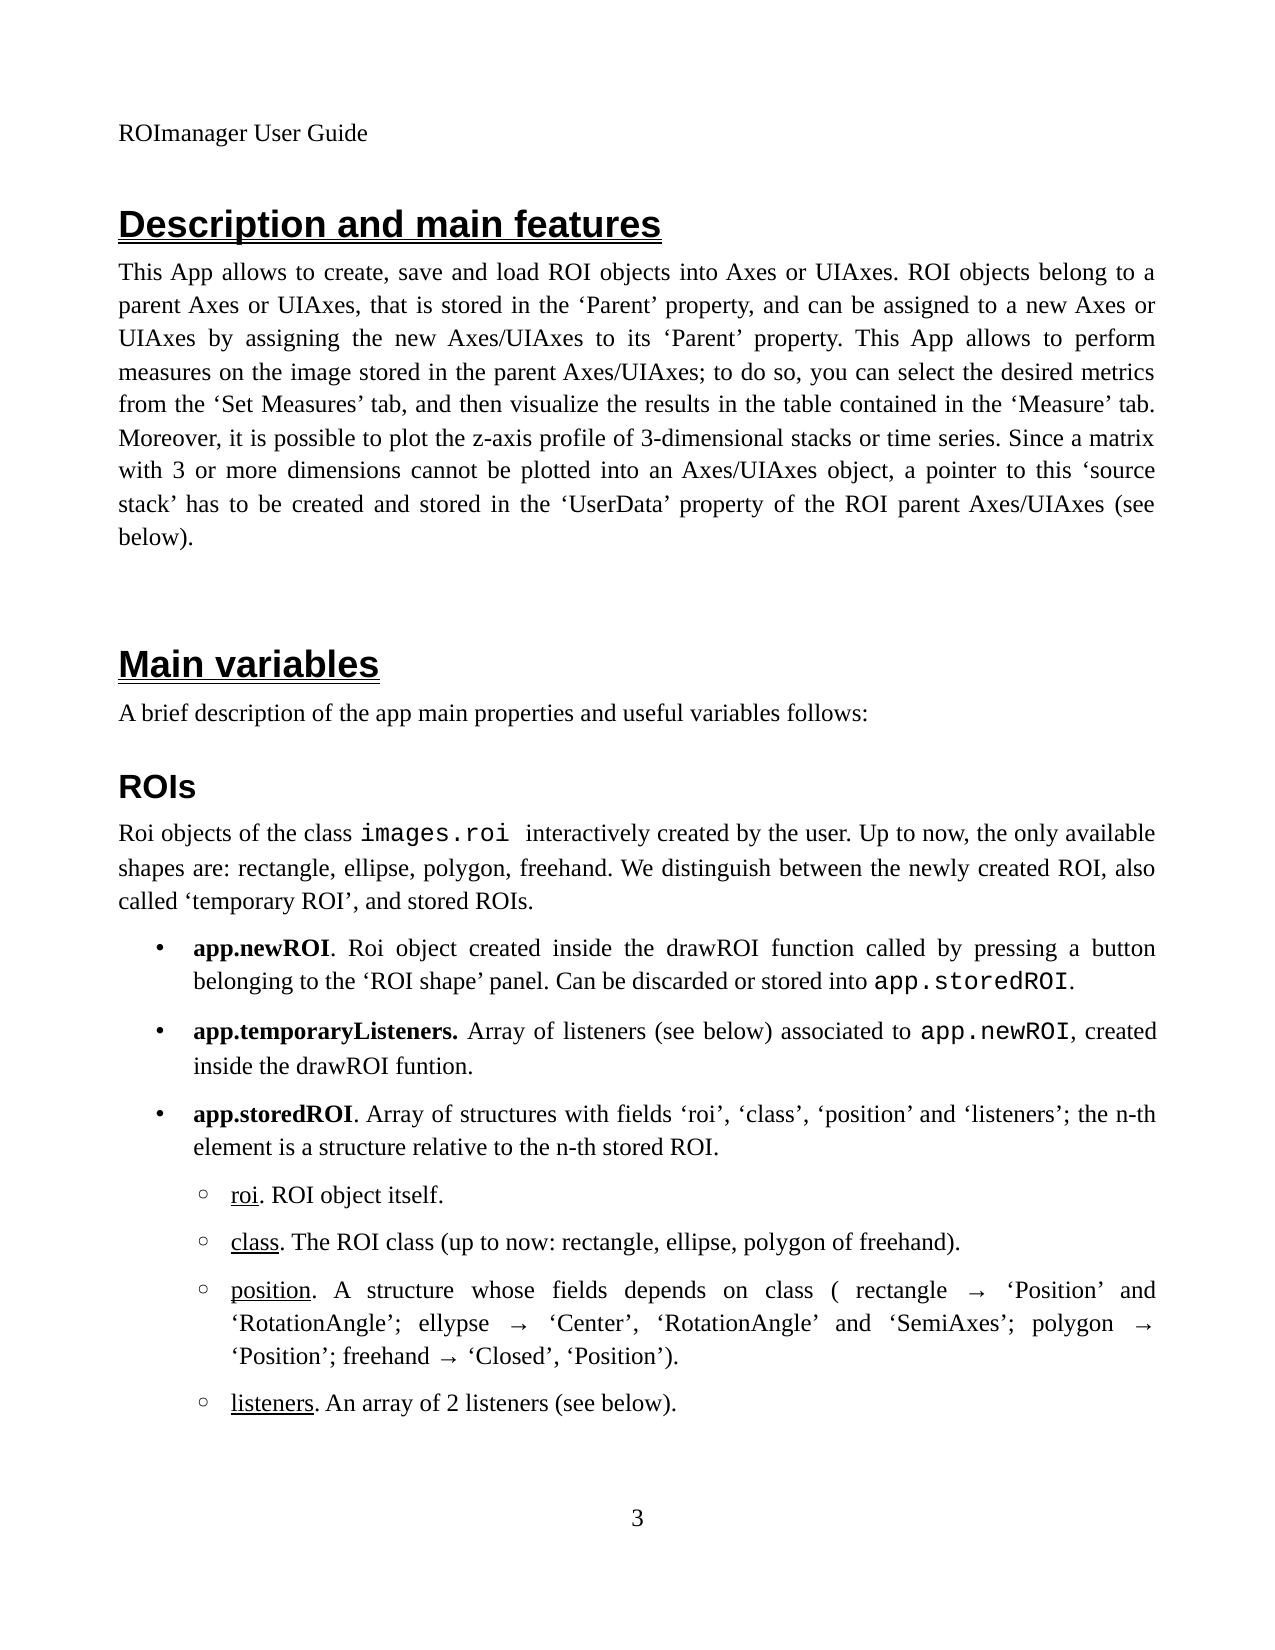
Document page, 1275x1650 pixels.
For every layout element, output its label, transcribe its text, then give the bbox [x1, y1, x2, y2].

list class. The ROI class (up to now: rectangle, ellipse, polygon of freehand). [193, 1227, 1157, 1256]
text Roi objects of the class images.roi interactively created by the user. Up to now, the only available shapes are: rectangle, ellipse, polygon, freehand. We distinguish between the newly created ROI, also called ‘temporary ROI’, and stored ROIs. [118, 818, 1157, 914]
list app.temporaryListeners. Array of listeners (see below) associated to app.newROI, created inside the drawROI funtion. [156, 1016, 1157, 1080]
list app.storedROI. Array of structures with fields ‘roi’, ‘class’, ‘position’ and ‘listeners’; the n-th element is a structure relative to the n-th stored ROI. [156, 1099, 1157, 1161]
list position. A structure whose fields depends on class ( rectangle → ‘Position’ and ‘RotationAngle’; ellypse → ‘Center’, ‘RotationAngle’ and ‘SemiAxes’; polygon → ‘Position’; freehand → ‘Closed’, ‘Position’). [193, 1275, 1157, 1370]
list roi. ROI object itself. [193, 1180, 1157, 1208]
subtitle Main variables [118, 642, 1157, 686]
text A brief description of the app main properties and useful variables follows: [118, 698, 1157, 727]
list listeners. An array of 2 listeners (see below). [193, 1388, 1157, 1417]
subtitle Description and main features [118, 201, 1157, 245]
list app.newROI. Roi object created inside the drawROI function called by pressing a button belonging to the ‘ROI shape’ panel. Can be discarded or stored into app.storedROI. [156, 933, 1157, 997]
subtitle ROIs [118, 766, 1157, 805]
text This App allows to create, save and load ROI objects into Axes or UIAxes. ROI objects belong to a parent Axes or UIAxes, that is stored in the ‘Parent’ property, and can be assigned to a new Axes or UIAxes by assigning the new Axes/UIAxes to its ‘Parent’ property. This App allows to perform measures on the image stored in the parent Axes/UIAxes; to do so, you can select the desired metrics from the ‘Set Measures’ tab, and then visualize the results in the table contained in the ‘Measure’ tab. Moreover, it is possible to plot the z-axis profile of 3-dimensional stacks or time series. Since a matrix with 3 or more dimensions cannot be plotted into an Axes/UIAxes object, a pointer to this ‘source stack’ has to be created and stored in the ‘UserData’ property of the ROI parent Axes/UIAxes (see below). [118, 257, 1157, 550]
